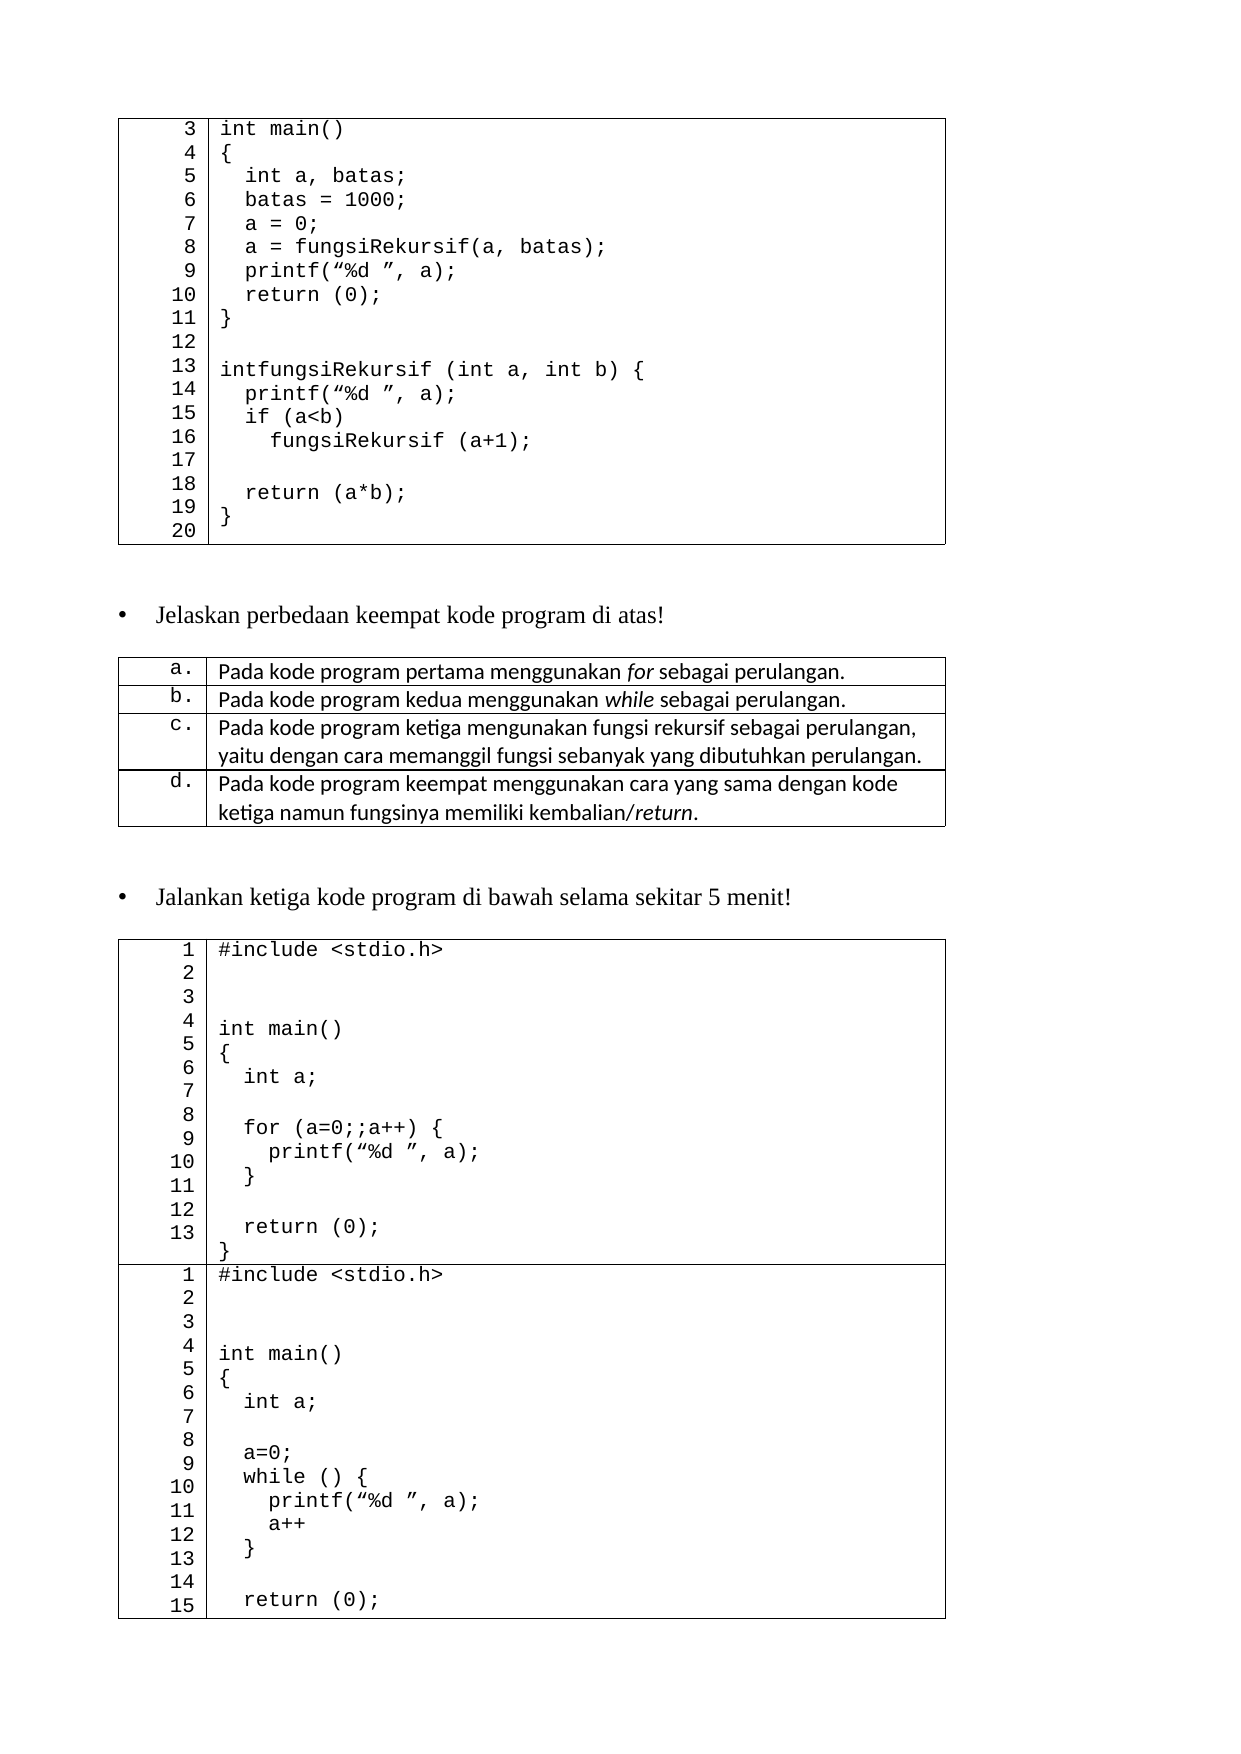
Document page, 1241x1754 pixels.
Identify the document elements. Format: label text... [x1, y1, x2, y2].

table_cell 1 2 3 4 5 6 7 8 9 10 11 12 13 14 15 [119, 1265, 206, 1618]
table_header 1 2 3 4 5 6 7 8 9 10 11 12 13 [119, 940, 206, 1264]
table_cell #include <stdio.h> int main() { int a; a=0; while () { printf(“%d ”, a); a++ } return (0); [207, 1265, 945, 1618]
table_cell Pada kode program keempat menggunakan cara yang sama dengan kode ketiga namun fungsinya memiliki kembalian/return. [207, 771, 945, 826]
table_cell c. [119, 714, 206, 769]
table_cell 3 4 5 6 7 8 9 10 11 12 13 14 15 16 17 18 19 20 [119, 119, 208, 544]
list Jalankan ketiga kode program di bawah selama sekitar 5 menit! [118, 882, 1122, 911]
table_cell Pada kode program ketiga mengunakan fungsi rekursif sebagai perulangan, yaitu dengan cara memanggil fungsi sebanyak yang dibutuhkan perulangan. [207, 714, 945, 769]
table_cell Pada kode program kedua menggunakan while sebagai perulangan. [207, 686, 945, 713]
table_cell b. [119, 686, 206, 713]
table_cell int main() { int a, batas; batas = 1000; a = 0; a = fungsiRekursif(a, batas); printf(“%d ”, a); return (0); } intfungsiRekursif (int a, int b) { printf(“%d ”, a); if (a<b) fungsiRekursif (a+1); return (a*b); } [209, 119, 945, 544]
table_header #include <stdio.h> int main() { int a; for (a=0;;a++) { printf(“%d ”, a); } return (0); } [207, 940, 945, 1264]
table_header a. [119, 658, 206, 685]
table_header Pada kode program pertama menggunakan for sebagai perulangan. [207, 658, 945, 685]
table_cell d. [119, 771, 206, 826]
list Jelaskan perbedaan keempat kode program di atas! [118, 600, 1122, 629]
